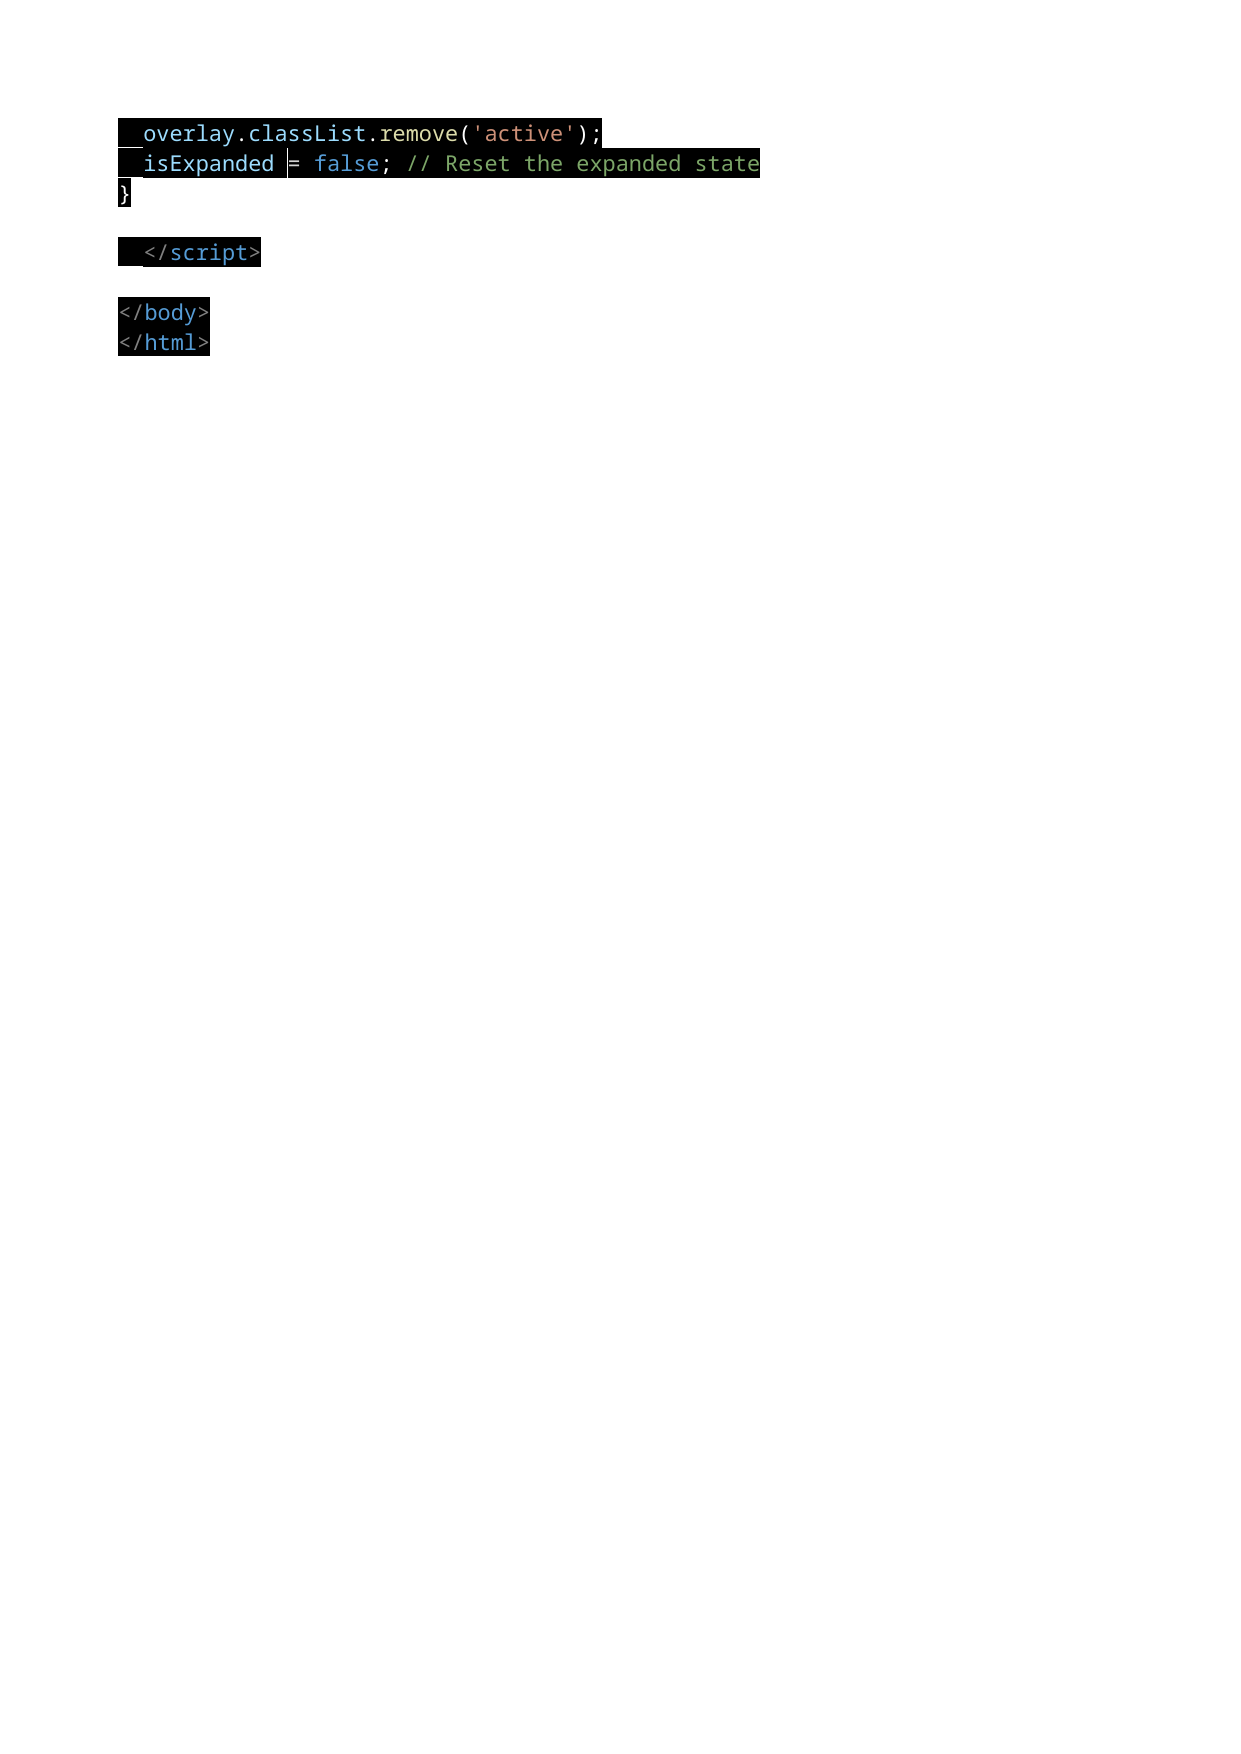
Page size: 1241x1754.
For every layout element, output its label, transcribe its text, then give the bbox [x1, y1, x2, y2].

text </body> [118, 297, 1122, 326]
text } [118, 178, 1122, 207]
text isExpanded = false; // Reset the expanded state [118, 148, 1122, 178]
text overlay.classList.remove('active'); [118, 118, 1122, 148]
text </html> [118, 326, 1122, 356]
text </script> [118, 237, 1122, 267]
